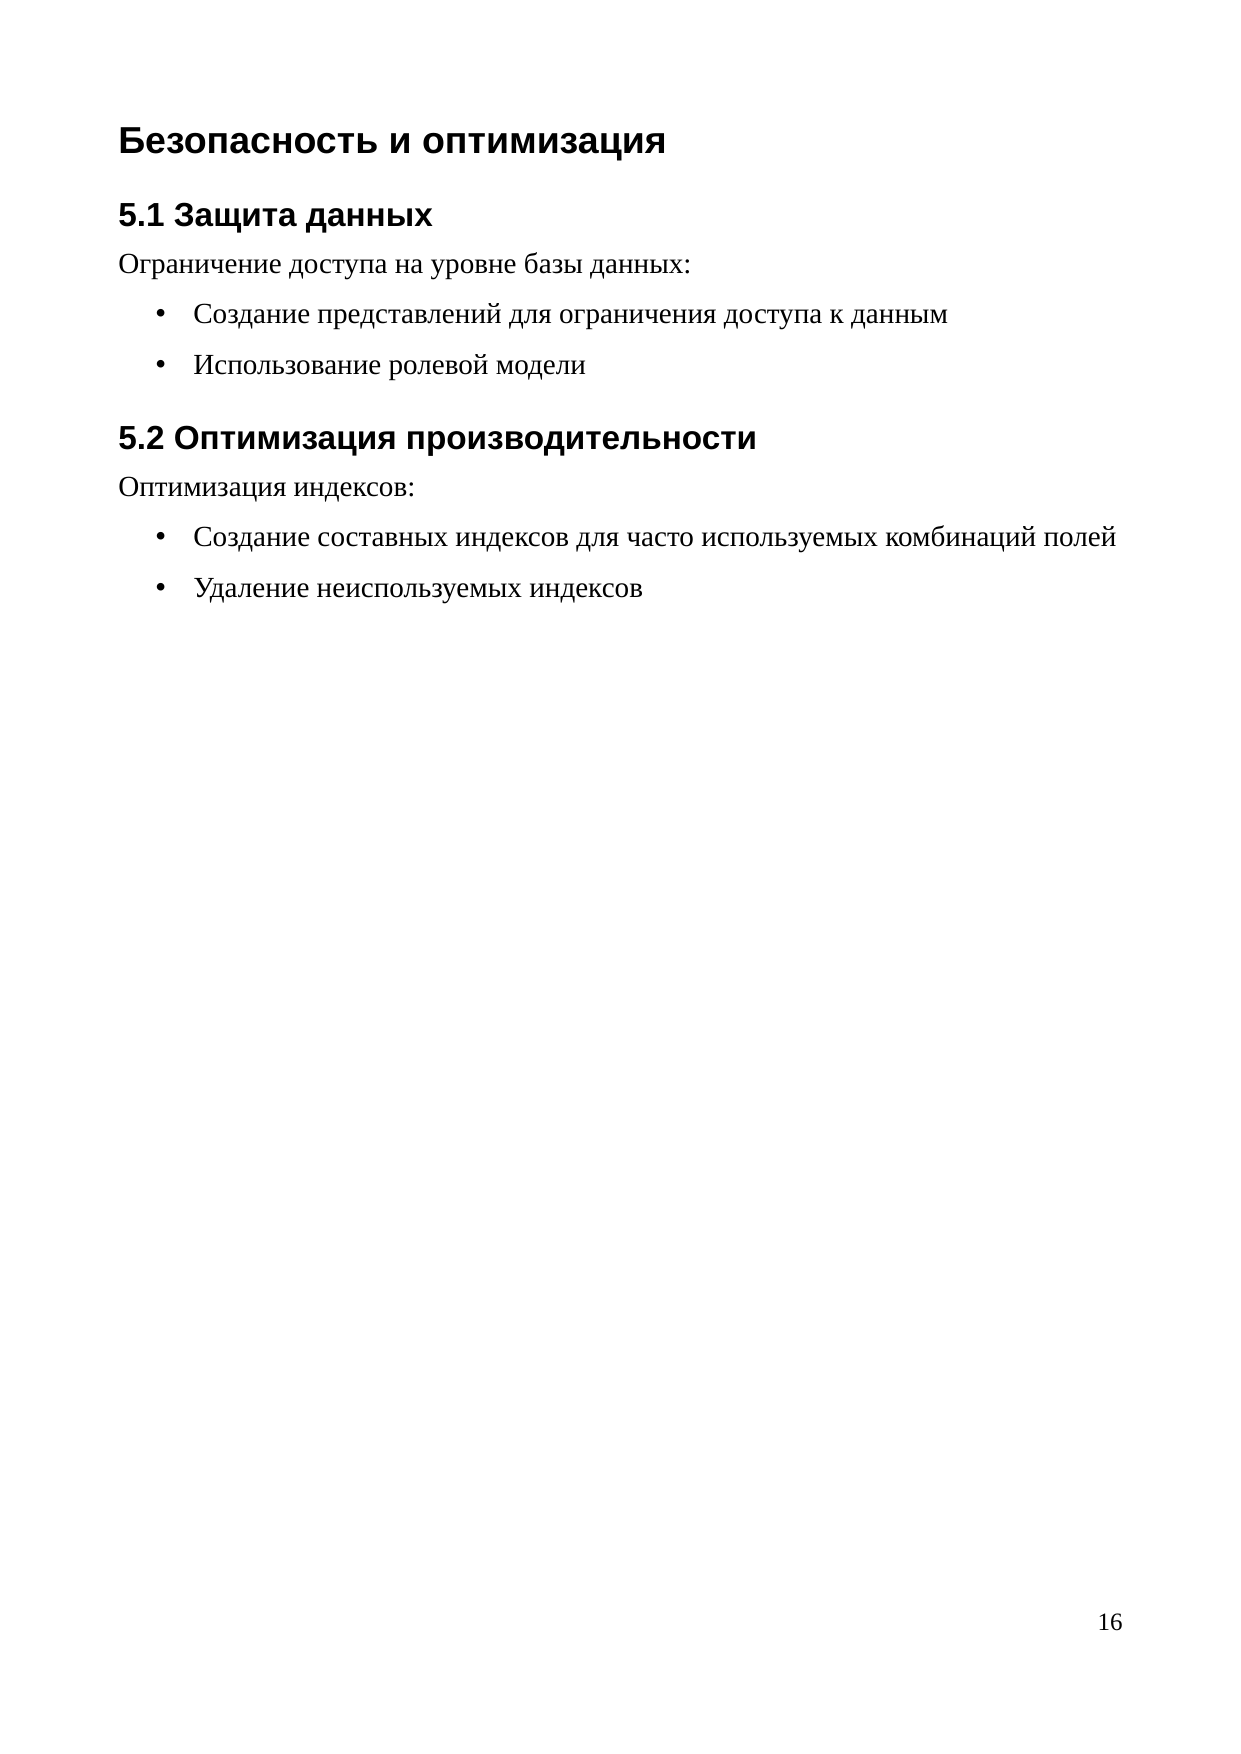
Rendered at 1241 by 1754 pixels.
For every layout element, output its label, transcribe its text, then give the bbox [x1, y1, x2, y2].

list Удаление неиспользуемых индексов [156, 570, 1122, 603]
list Создание представлений для ограничения доступа к данным [156, 296, 1122, 330]
subtitle Безопасность и оптимизация [118, 119, 1122, 162]
subtitle 5.2 Оптимизация производительности [118, 418, 1122, 457]
text Оптимизация индексов: [118, 469, 1122, 503]
list Создание составных индексов для часто используемых комбинаций полей [156, 519, 1122, 553]
subtitle 5.1 Защита данных [118, 195, 1122, 234]
list Использование ролевой модели [156, 347, 1122, 381]
text Ограничение доступа на уровне базы данных: [118, 246, 1122, 280]
